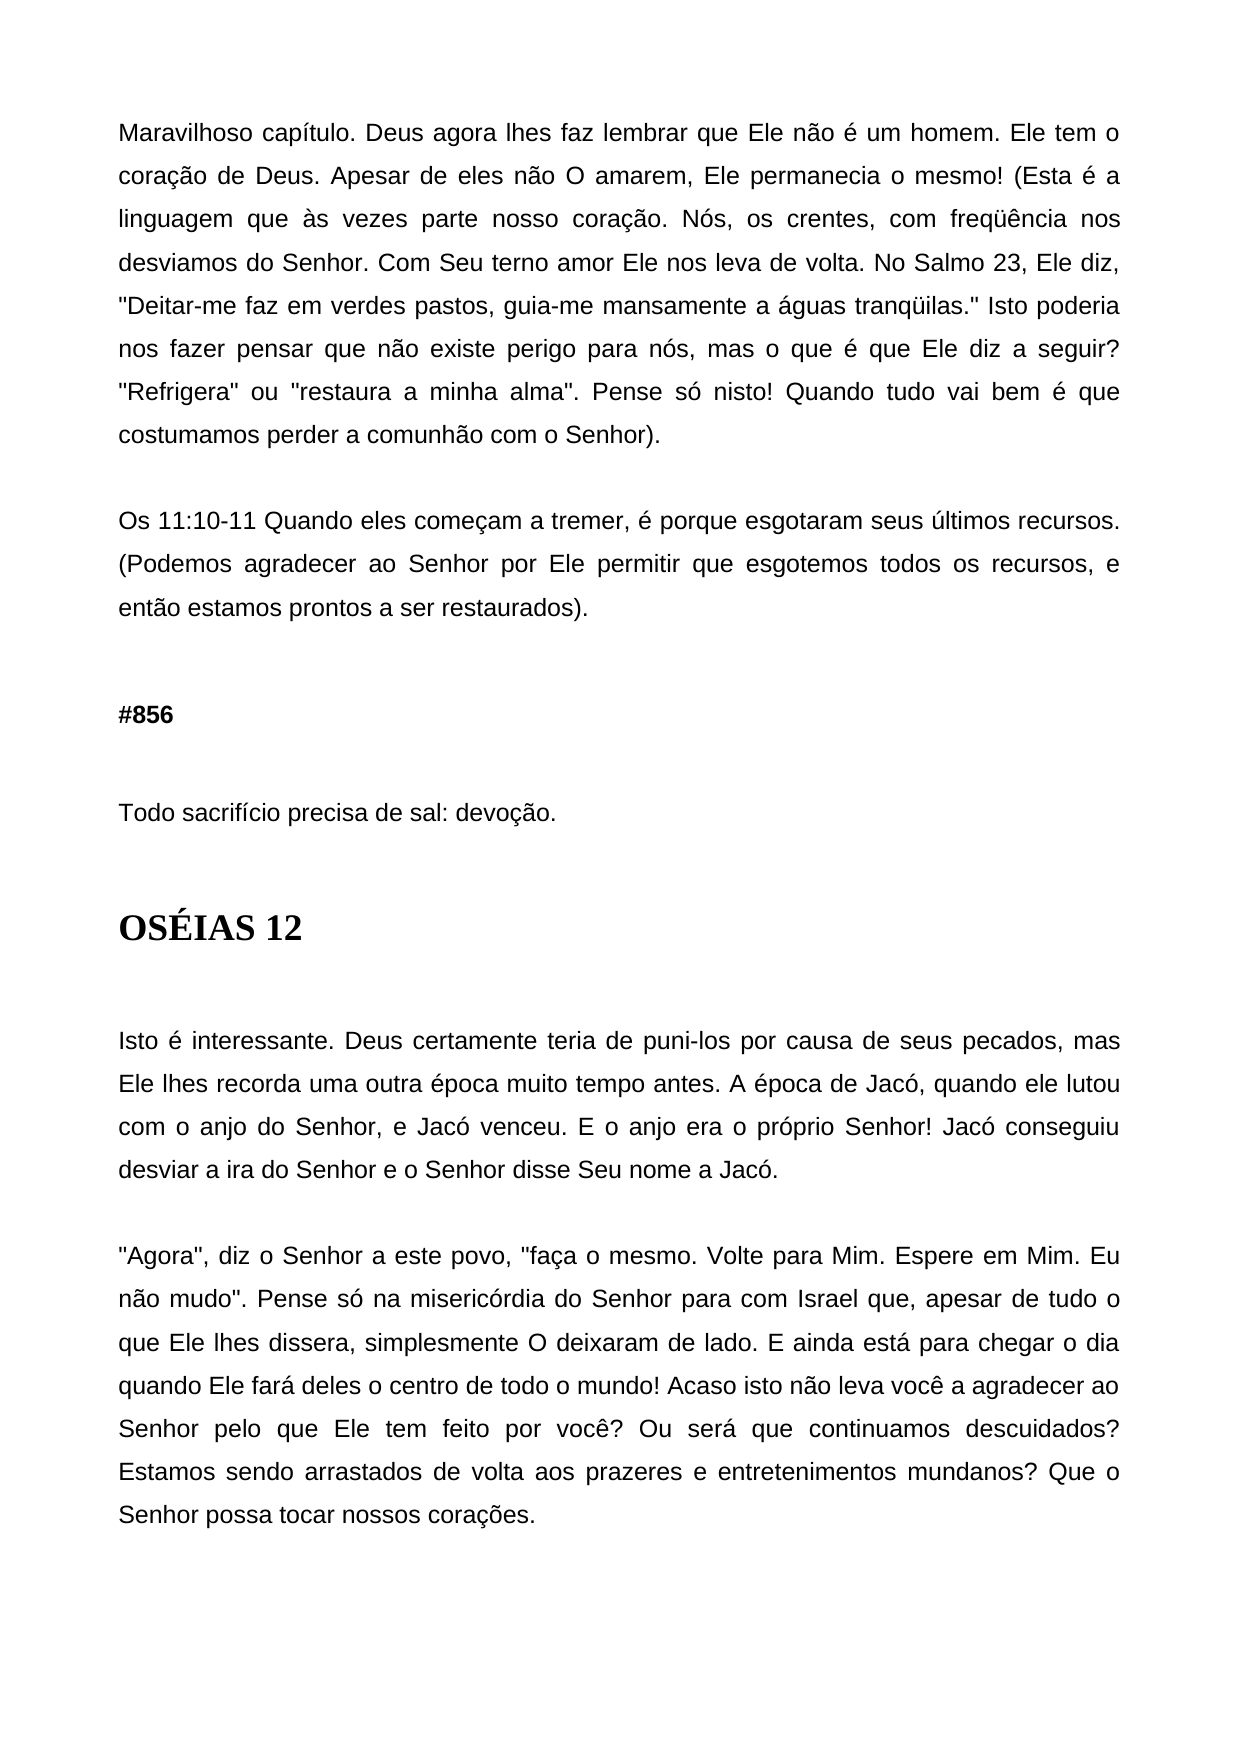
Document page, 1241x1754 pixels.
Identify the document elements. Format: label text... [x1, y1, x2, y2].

subtitle #856 [118, 699, 1122, 728]
text Todo sacrifício precisa de sal: devoção. [118, 798, 1122, 827]
text "Agora", diz o Senhor a este povo, "faça o mesmo. Volte para Mim. Espere em Mim. Eu não mudo". Pense só na misericórdia do Senhor para com Israel que, apesar de tudo o que Ele lhes dissera, simplesmente O deixaram de lado. E ainda está para chegar o dia quando Ele fará deles o centro de todo o mundo! Acaso isto não leva você a agradecer ao Senhor pelo que Ele tem feito por você? Ou será que continuamos descuidados? Estamos sendo arrastados de volta aos prazeres e entretenimentos mundanos? Que o Senhor possa tocar nossos corações. [118, 1241, 1122, 1529]
subtitle OSÉIAS 12 [118, 905, 1122, 948]
text Isto é interessante. Deus certamente teria de puni-los por causa de seus pecados, mas Ele lhes recorda uma outra época muito tempo antes. A época de Jacó, quando ele lutou com o anjo do Senhor, e Jacó venceu. E o anjo era o próprio Senhor! Jacó conseguiu desviar a ira do Senhor e o Senhor disse Seu nome a Jacó. [118, 1026, 1122, 1184]
text Os 11:10-11 Quando eles começam a tremer, é porque esgotaram seus últimos recursos. (Podemos agradecer ao Senhor por Ele permitir que esgotemos todos os recursos, e então estamos prontos a ser restaurados). [118, 506, 1122, 621]
text Maravilhoso capítulo. Deus agora lhes faz lembrar que Ele não é um homem. Ele tem o coração de Deus. Apesar de eles não O amarem, Ele permanecia o mesmo! (Esta é a linguagem que às vezes parte nosso coração. Nós, os crentes, com freqüência nos desviamos do Senhor. Com Seu terno amor Ele nos leva de volta. No Salmo 23, Ele diz, "Deitar-me faz em verdes pastos, guia-me mansamente a águas tranqüilas." Isto poderia nos fazer pensar que não existe perigo para nós, mas o que é que Ele diz a seguir? "Refrigera" ou "restaura a minha alma". Pense só nisto! Quando tudo vai bem é que costumamos perder a comunhão com o Senhor). [118, 118, 1122, 449]
